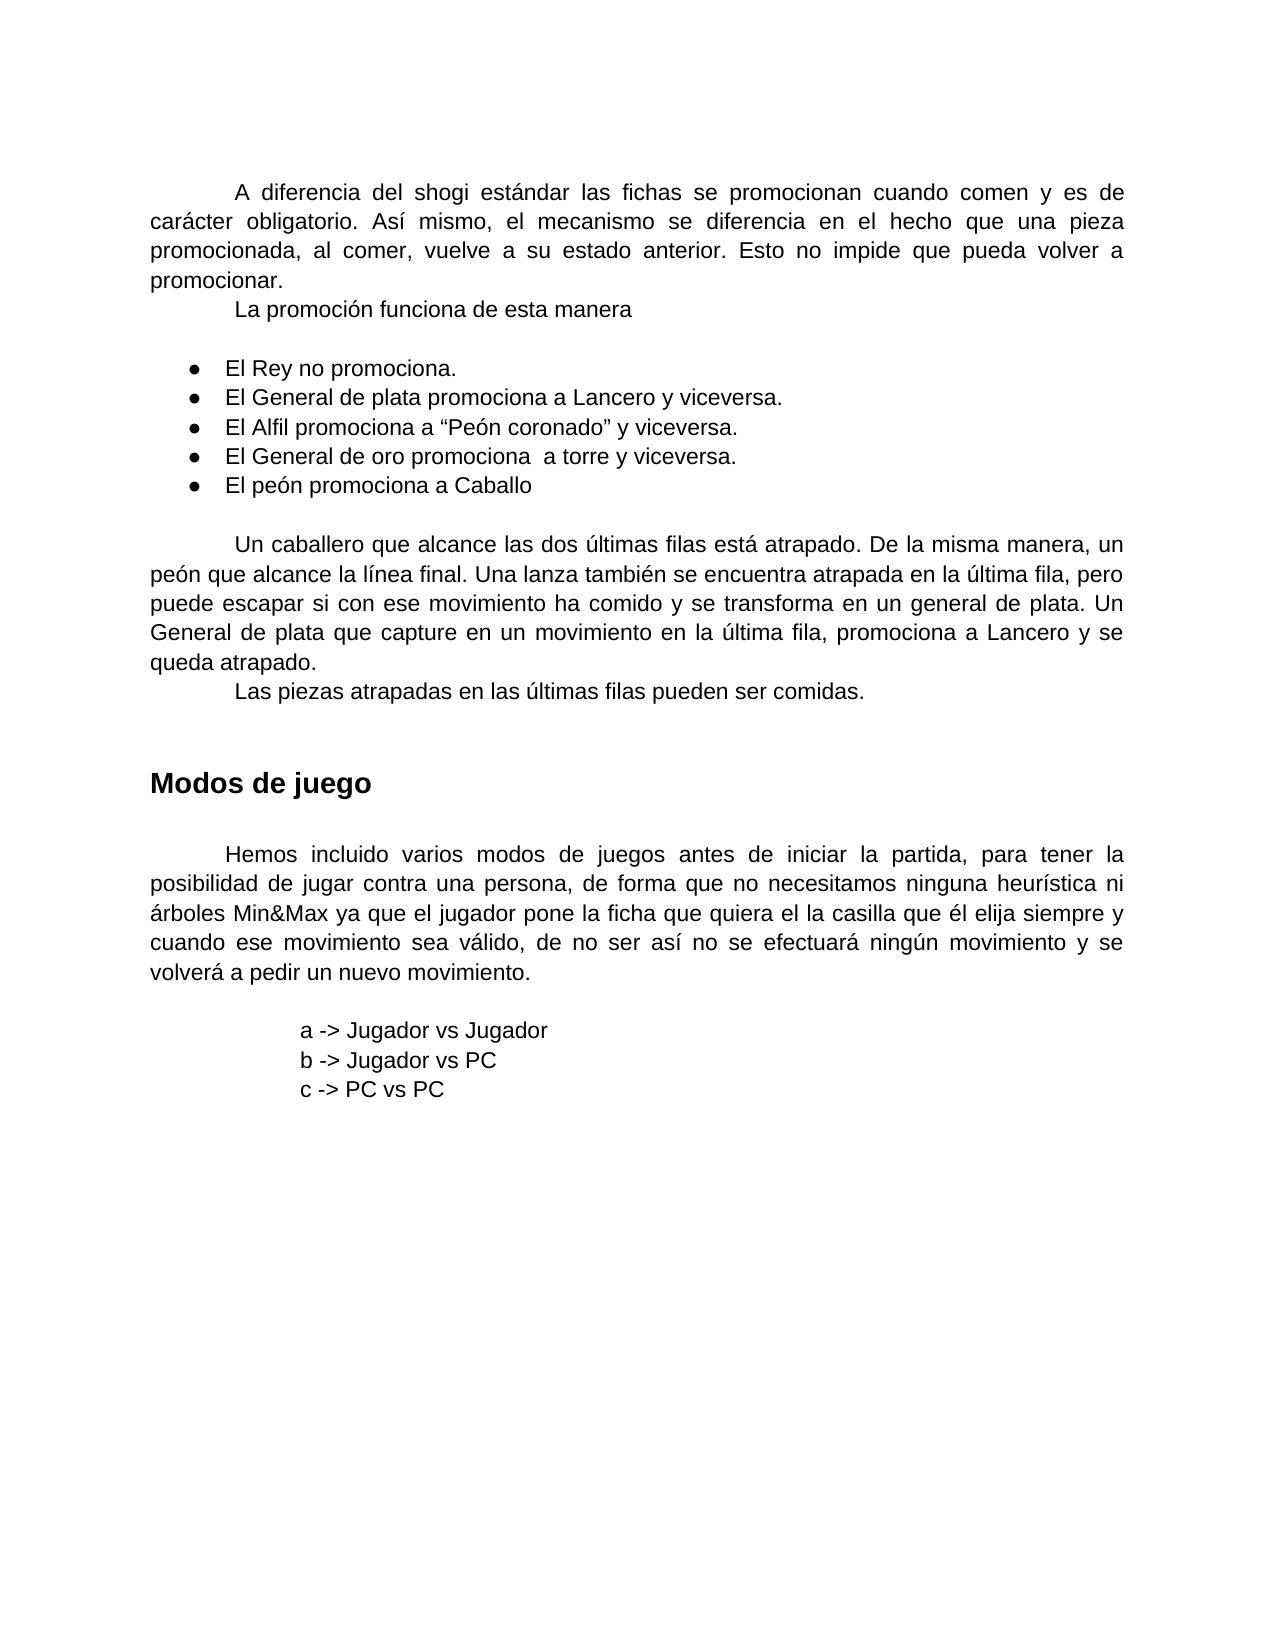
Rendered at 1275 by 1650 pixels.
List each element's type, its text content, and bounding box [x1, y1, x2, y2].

list El General de plata promociona a Lancero y viceversa. [187, 385, 1125, 411]
text Hemos incluido varios modos de juegos antes de iniciar la partida, para tener la posibilidad de jugar contra una persona, de forma que no necesitamos ninguna heurística ni árboles Min&Max ya que el jugador pone la ficha que quiera el la casilla que él elija siempre y cuando ese movimiento sea válido, de no ser así no se efectuará ningún movimiento y se volverá a pedir un nuevo movimiento. [150, 842, 1125, 985]
list El Rey no promociona. [187, 356, 1125, 381]
list El General de oro promociona a torre y viceversa. [187, 444, 1125, 469]
text c -> PC vs PC [150, 1077, 1125, 1102]
text Un caballero que alcance las dos últimas filas está atrapado. De la misma manera, un peón que alcance la línea final. Una lanza también se encuentra atrapada en la última fila, pero puede escapar si con ese movimiento ha comido y se transforma en un general de plata. Un General de plata que capture en un movimiento en la última fila, promociona a Lancero y se queda atrapado. [150, 532, 1125, 675]
text A diferencia del shogi estándar las fichas se promocionan cuando comen y es de carácter obligatorio. Así mismo, el mecanismo se diferencia en el hecho que una pieza promocionada, al comer, vuelve a su estado anterior. Esto no impide que pueda volver a promocionar. [150, 179, 1125, 293]
list El peón promociona a Caballo [187, 473, 1125, 499]
list El Alfil promociona a “Peón coronado” y viceversa. [187, 414, 1125, 440]
text b -> Jugador vs PC [150, 1047, 1125, 1073]
text Las piezas atrapadas en las últimas filas pueden ser comidas. [150, 679, 1125, 704]
text Modos de juego [150, 767, 1125, 799]
text a -> Jugador vs Jugador [150, 1018, 1125, 1043]
text La promoción funciona de esta manera [150, 297, 1125, 322]
